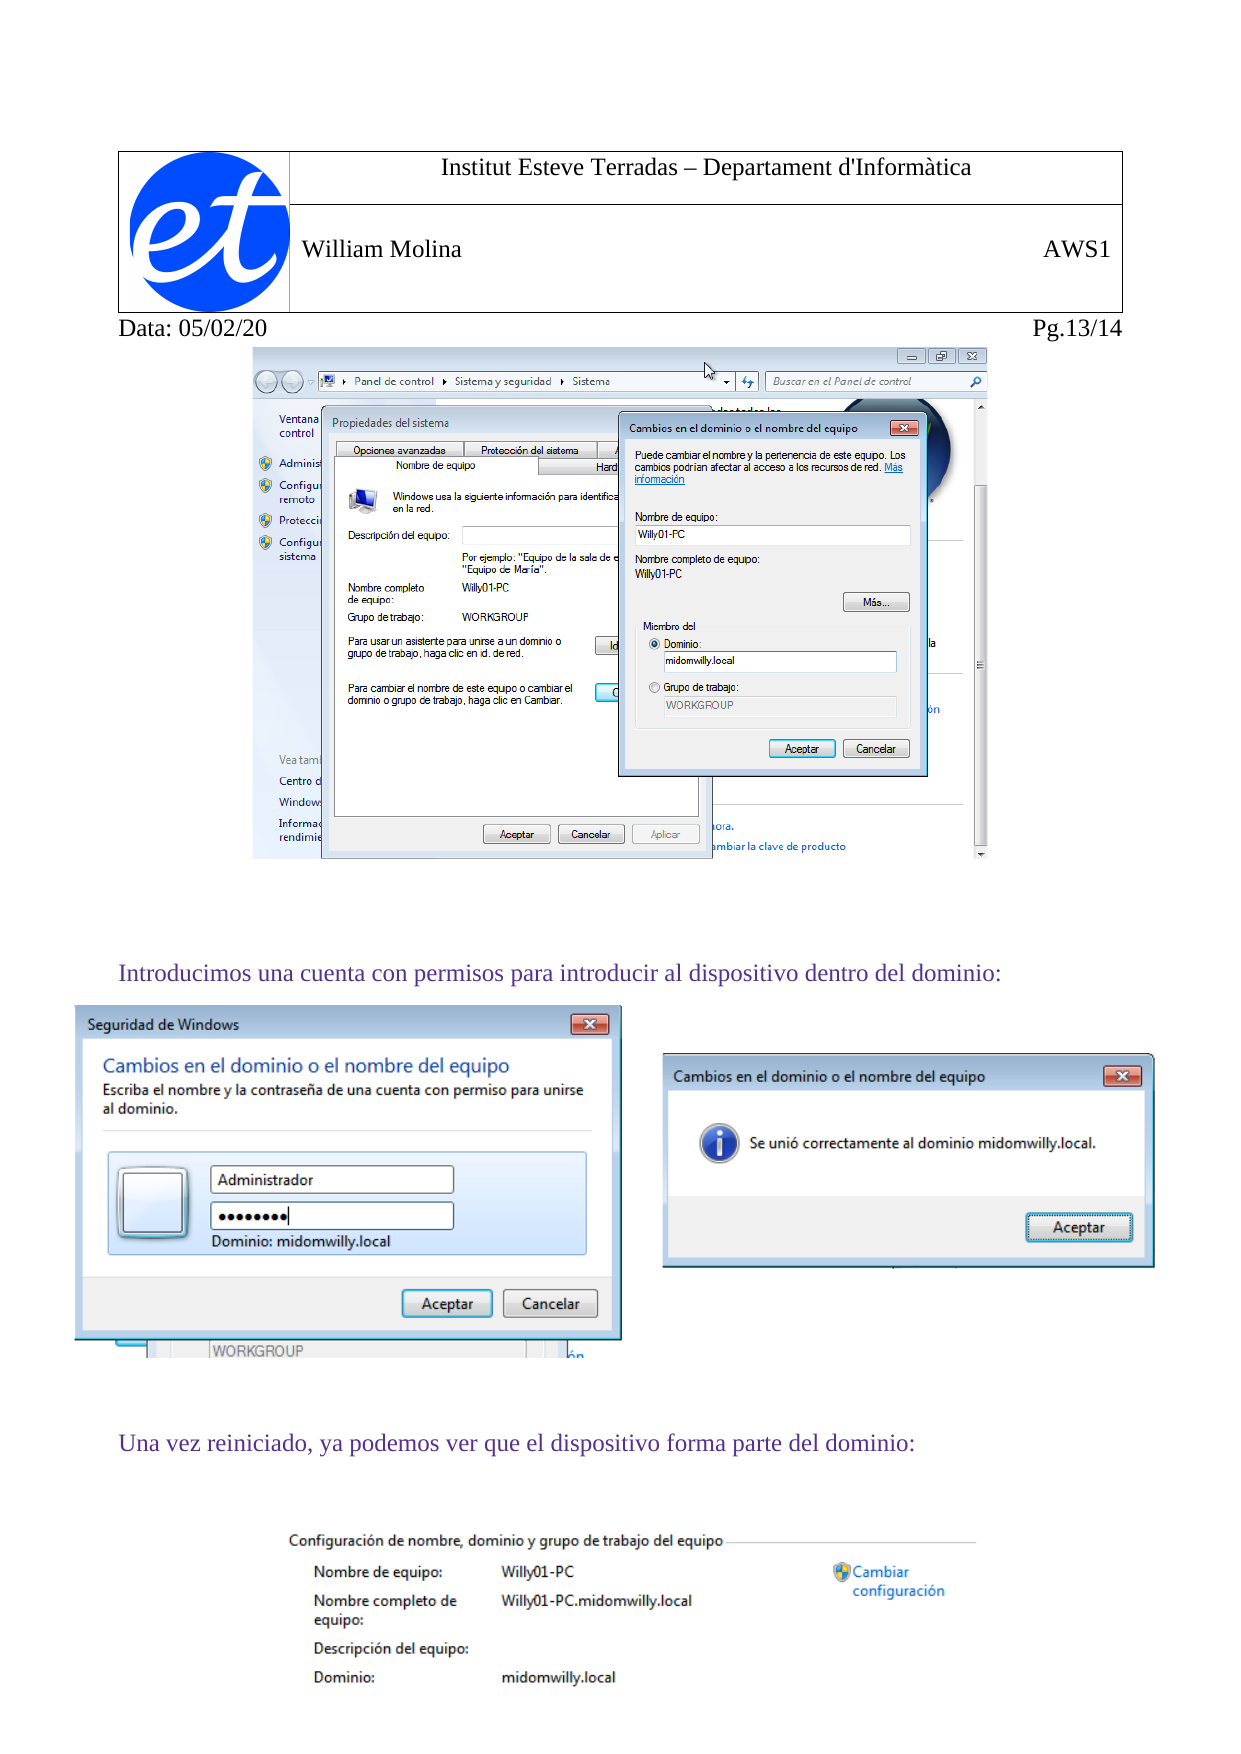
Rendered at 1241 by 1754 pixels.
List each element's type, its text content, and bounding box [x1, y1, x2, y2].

picture [275, 1517, 985, 1709]
picture [252, 347, 988, 859]
text Una vez reiniciado, ya podemos ver que el dispositivo forma parte del dominio: [118, 1428, 1122, 1457]
picture [74, 1005, 627, 1358]
picture [129, 152, 290, 312]
text Introducimos una cuenta con permisos para introducir al dispositivo dentro del dominio: [118, 958, 1122, 986]
picture [662, 1053, 1156, 1269]
